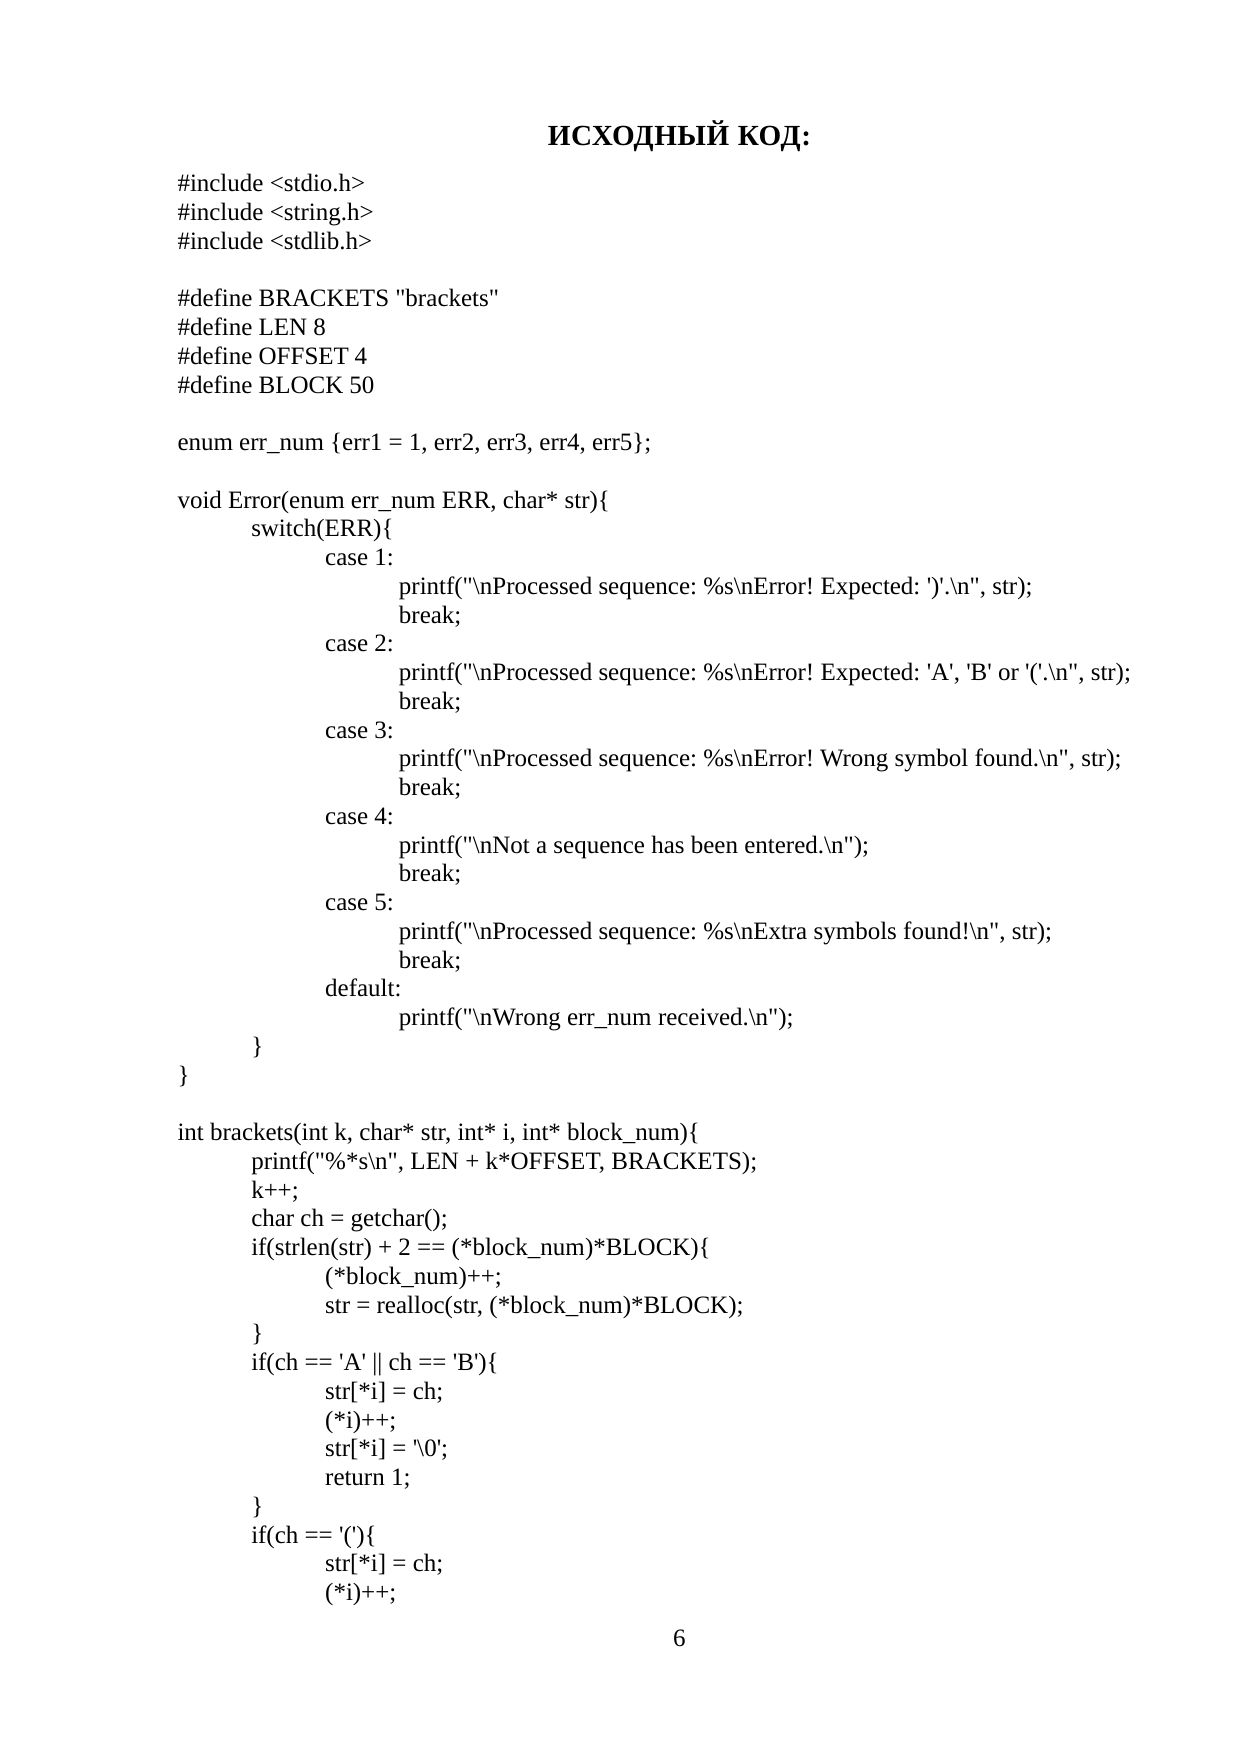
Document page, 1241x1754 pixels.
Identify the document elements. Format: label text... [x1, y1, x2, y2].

text Исходный код: [177, 118, 1181, 152]
text case 1: [177, 542, 1181, 571]
text (*i)++; [177, 1405, 1181, 1433]
text case 3: [177, 715, 1181, 743]
text default: [177, 973, 1181, 1002]
text break; [177, 600, 1181, 628]
text #define BLOCK 50 [177, 370, 1181, 398]
text #include <string.h> [177, 197, 1181, 226]
text } [177, 1031, 1181, 1060]
text printf("\nProcessed sequence: %s\nError! Expected: 'A', 'B' or '('.\n", str); [177, 657, 1181, 686]
text char ch = getchar(); [177, 1203, 1181, 1232]
text enum err_num {err1 = 1, err2, err3, err4, err5}; [177, 427, 1181, 456]
text (*block_num)++; [177, 1261, 1181, 1290]
text break; [177, 945, 1181, 973]
text #define OFFSET 4 [177, 341, 1181, 370]
text str[*i] = ch; [177, 1548, 1181, 1577]
text #define BRACKETS "brackets" [177, 283, 1181, 312]
text } [177, 1491, 1181, 1520]
text #include <stdlib.h> [177, 226, 1181, 255]
text } [177, 1318, 1181, 1347]
text printf("%*s\n", LEN + k*OFFSET, BRACKETS); [177, 1146, 1181, 1175]
text #define LEN 8 [177, 312, 1181, 341]
text if(strlen(str) + 2 == (*block_num)*BLOCK){ [177, 1232, 1181, 1261]
text str[*i] = '\0'; [177, 1433, 1181, 1462]
text printf("\nProcessed sequence: %s\nError! Expected: ')'.\n", str); [177, 571, 1181, 600]
text switch(ERR){ [177, 513, 1181, 542]
text case 2: [177, 628, 1181, 657]
text return 1; [177, 1462, 1181, 1491]
text printf("\nWrong err_num received.\n"); [177, 1002, 1181, 1031]
text int brackets(int k, char* str, int* i, int* block_num){ [177, 1117, 1181, 1146]
text break; [177, 858, 1181, 887]
text } [177, 1060, 1181, 1088]
text printf("\nProcessed sequence: %s\nError! Wrong symbol found.\n", str); [177, 743, 1181, 772]
text break; [177, 772, 1181, 801]
text (*i)++; [177, 1577, 1181, 1606]
text void Error(enum err_num ERR, char* str){ [177, 485, 1181, 513]
text str = realloc(str, (*block_num)*BLOCK); [177, 1290, 1181, 1318]
text printf("\nProcessed sequence: %s\nExtra symbols found!\n", str); [177, 916, 1181, 945]
text case 4: [177, 801, 1181, 830]
text break; [177, 686, 1181, 715]
text if(ch == 'A' || ch == 'B'){ [177, 1347, 1181, 1376]
text #include <stdio.h> [177, 168, 1181, 197]
text if(ch == '('){ [177, 1520, 1181, 1548]
text str[*i] = ch; [177, 1376, 1181, 1405]
text k++; [177, 1175, 1181, 1203]
text case 5: [177, 887, 1181, 916]
text printf("\nNot a sequence has been entered.\n"); [177, 830, 1181, 858]
